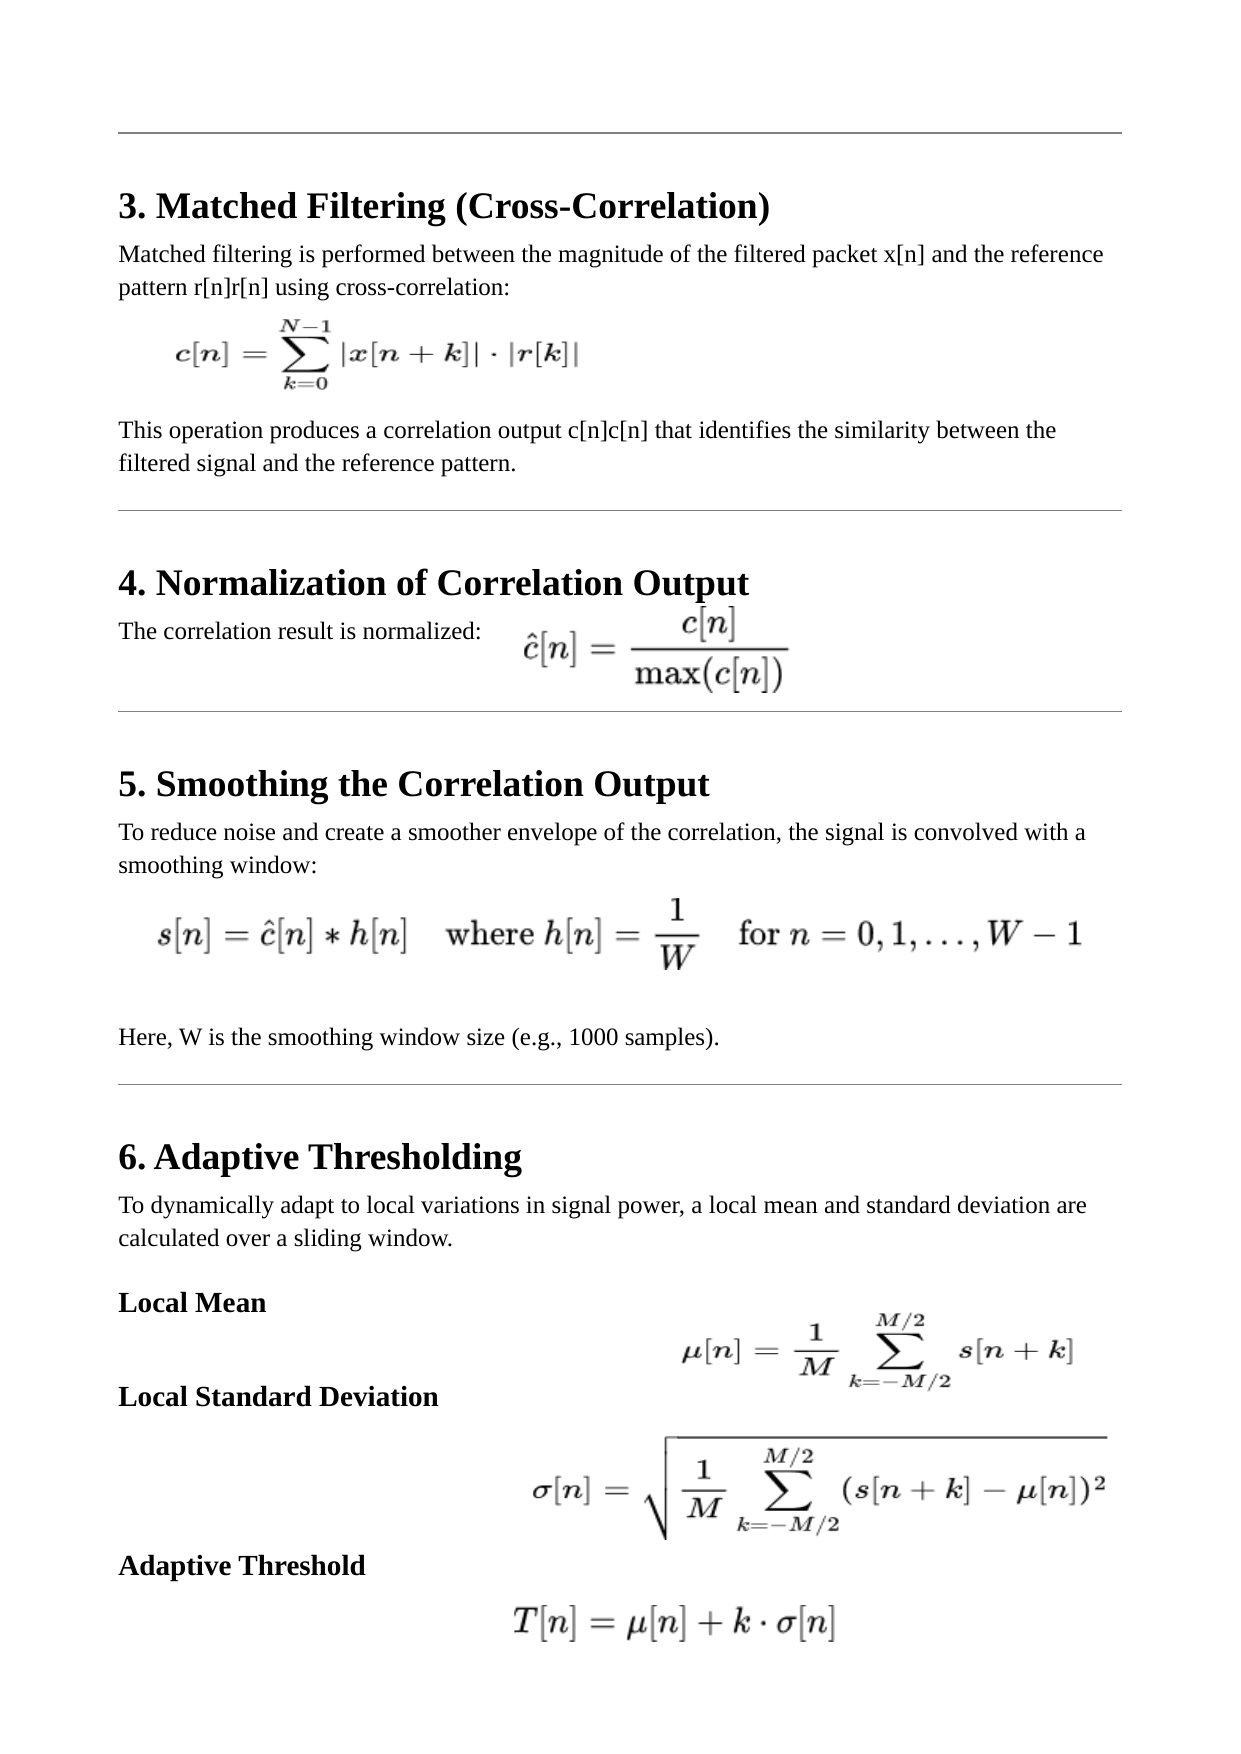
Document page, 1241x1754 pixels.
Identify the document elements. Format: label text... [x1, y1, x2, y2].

text [793, 616, 1122, 645]
subtitle Local Standard Deviation [118, 1346, 1122, 1413]
picture [680, 1310, 1076, 1394]
subtitle 6. Adaptive Thresholding [118, 1134, 1122, 1178]
picture [513, 1605, 838, 1642]
picture [532, 1435, 1108, 1540]
picture [175, 317, 580, 393]
picture [523, 606, 793, 693]
text Matched filtering is performed between the magnitude of the filtered packet x[n] and the reference pattern r[n]r[n] using cross-correlation: [118, 239, 1122, 301]
text This operation produces a correlation output c[n]c[n] that identifies the similarity between the filtered signal and the reference pattern. [118, 415, 1122, 476]
subtitle Local Mean [118, 1285, 1122, 1319]
subtitle 4. Normalization of Correlation Output [118, 560, 1122, 603]
subtitle 3. Matched Filtering (Cross-Correlation) [118, 183, 1122, 226]
text To dynamically adapt to local variations in signal power, a local mean and standard deviation are calculated over a sliding window. [118, 1190, 1122, 1252]
subtitle 5. Smoothing the Correlation Output [118, 762, 1122, 805]
text Here, W is the smoothing window size (e.g., 1000 samples). [118, 1022, 1122, 1051]
text The correlation result is normalized: [118, 616, 523, 645]
subtitle Adaptive Threshold [118, 1548, 1122, 1582]
text To reduce noise and create a smoother envelope of the correlation, the signal is convolved with a smoothing window: [118, 817, 1122, 879]
picture [152, 898, 1088, 970]
